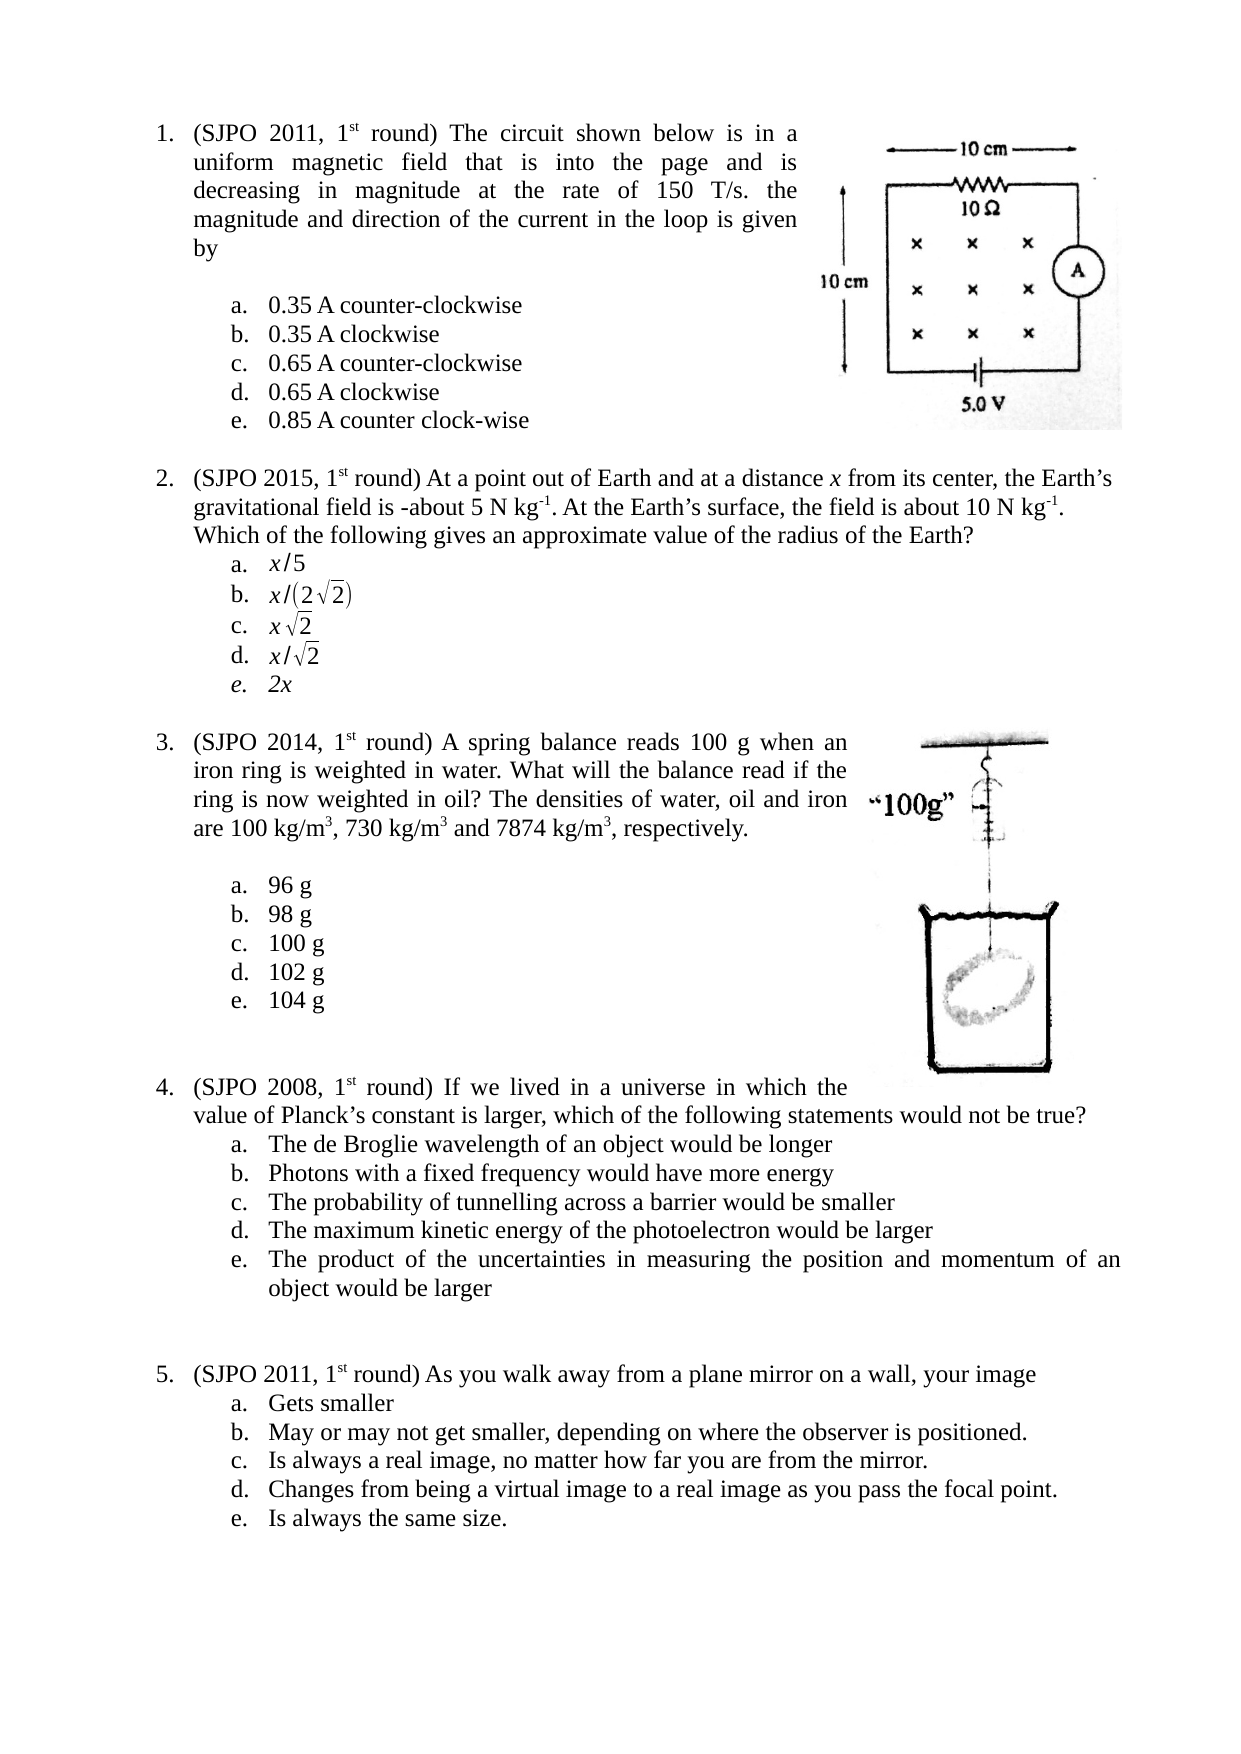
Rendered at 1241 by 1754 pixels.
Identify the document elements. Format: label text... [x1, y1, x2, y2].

list May or may not get smaller, depending on where the observer is positioned. [231, 1417, 1122, 1446]
picture [817, 132, 1123, 430]
list 2x [231, 669, 1122, 698]
list (SJPO 2015, 1st round) At a point out of Earth and at a distance x from its center, the Earth’s gravitational field is -about 5 N kg-1. At the Earth’s surface, the field is about 10 N kg-1. Which of the following gives an approximate value of the radius of the Earth? [156, 463, 1122, 549]
list 96 g [231, 871, 867, 899]
list 0.85 A counter clock-wise [231, 406, 1122, 434]
list [1074, 986, 1122, 1014]
list 0.65 A clockwise [231, 377, 817, 406]
picture [867, 727, 1074, 1087]
list (SJPO 2014, 1st round) A spring balance reads 100 g when an iron ring is weighted in water. What will the balance read if the ring is now weighted in oil? The densities of water, oil and iron are 100 kg/m3, 730 kg/m3 and 7874 kg/m3, respectively. [156, 727, 867, 842]
list [1074, 871, 1122, 899]
list 98 g [231, 899, 867, 928]
list [1074, 727, 1122, 842]
list [1074, 928, 1122, 957]
list 102 g [231, 957, 867, 986]
list The de Broglie wavelength of an object would be longer [231, 1129, 1122, 1158]
list 0.35 A clockwise [231, 319, 817, 348]
list (SJPO 2011, 1st round) As you walk away from a plane mirror on a wall, your image [156, 1359, 1122, 1388]
list Is always the same size. [231, 1503, 1122, 1532]
list Is always a real image, no matter how far you are from the mirror. [231, 1446, 1122, 1474]
list (SJPO 2008, 1st round) If we lived in a universe in which the value of Planck’s constant is larger, which of the following statements would not be true? [156, 1072, 1122, 1129]
list 104 g [231, 986, 867, 1014]
list [1074, 899, 1122, 928]
list Photons with a fixed frequency would have more energy [231, 1158, 1122, 1187]
list The maximum kinetic energy of the photoelectron would be larger [231, 1216, 1122, 1244]
list The probability of tunnelling across a barrier would be smaller [231, 1187, 1122, 1216]
list [1074, 957, 1122, 986]
list 0.65 A counter-clockwise [231, 348, 817, 377]
list 100 g [231, 928, 867, 957]
list Gets smaller [231, 1388, 1122, 1417]
list Changes from being a virtual image to a real image as you pass the focal point. [231, 1474, 1122, 1503]
list 0.35 A counter-clockwise [231, 291, 817, 319]
list (SJPO 2011, 1st round) The circuit shown below is in a uniform magnetic field that is into the page and is decreasing in magnitude at the rate of 150 T/s. the magnitude and direction of the current in the loop is given by [156, 118, 1122, 262]
list The product of the uncertainties in measuring the position and momentum of an object would be larger [231, 1244, 1122, 1302]
